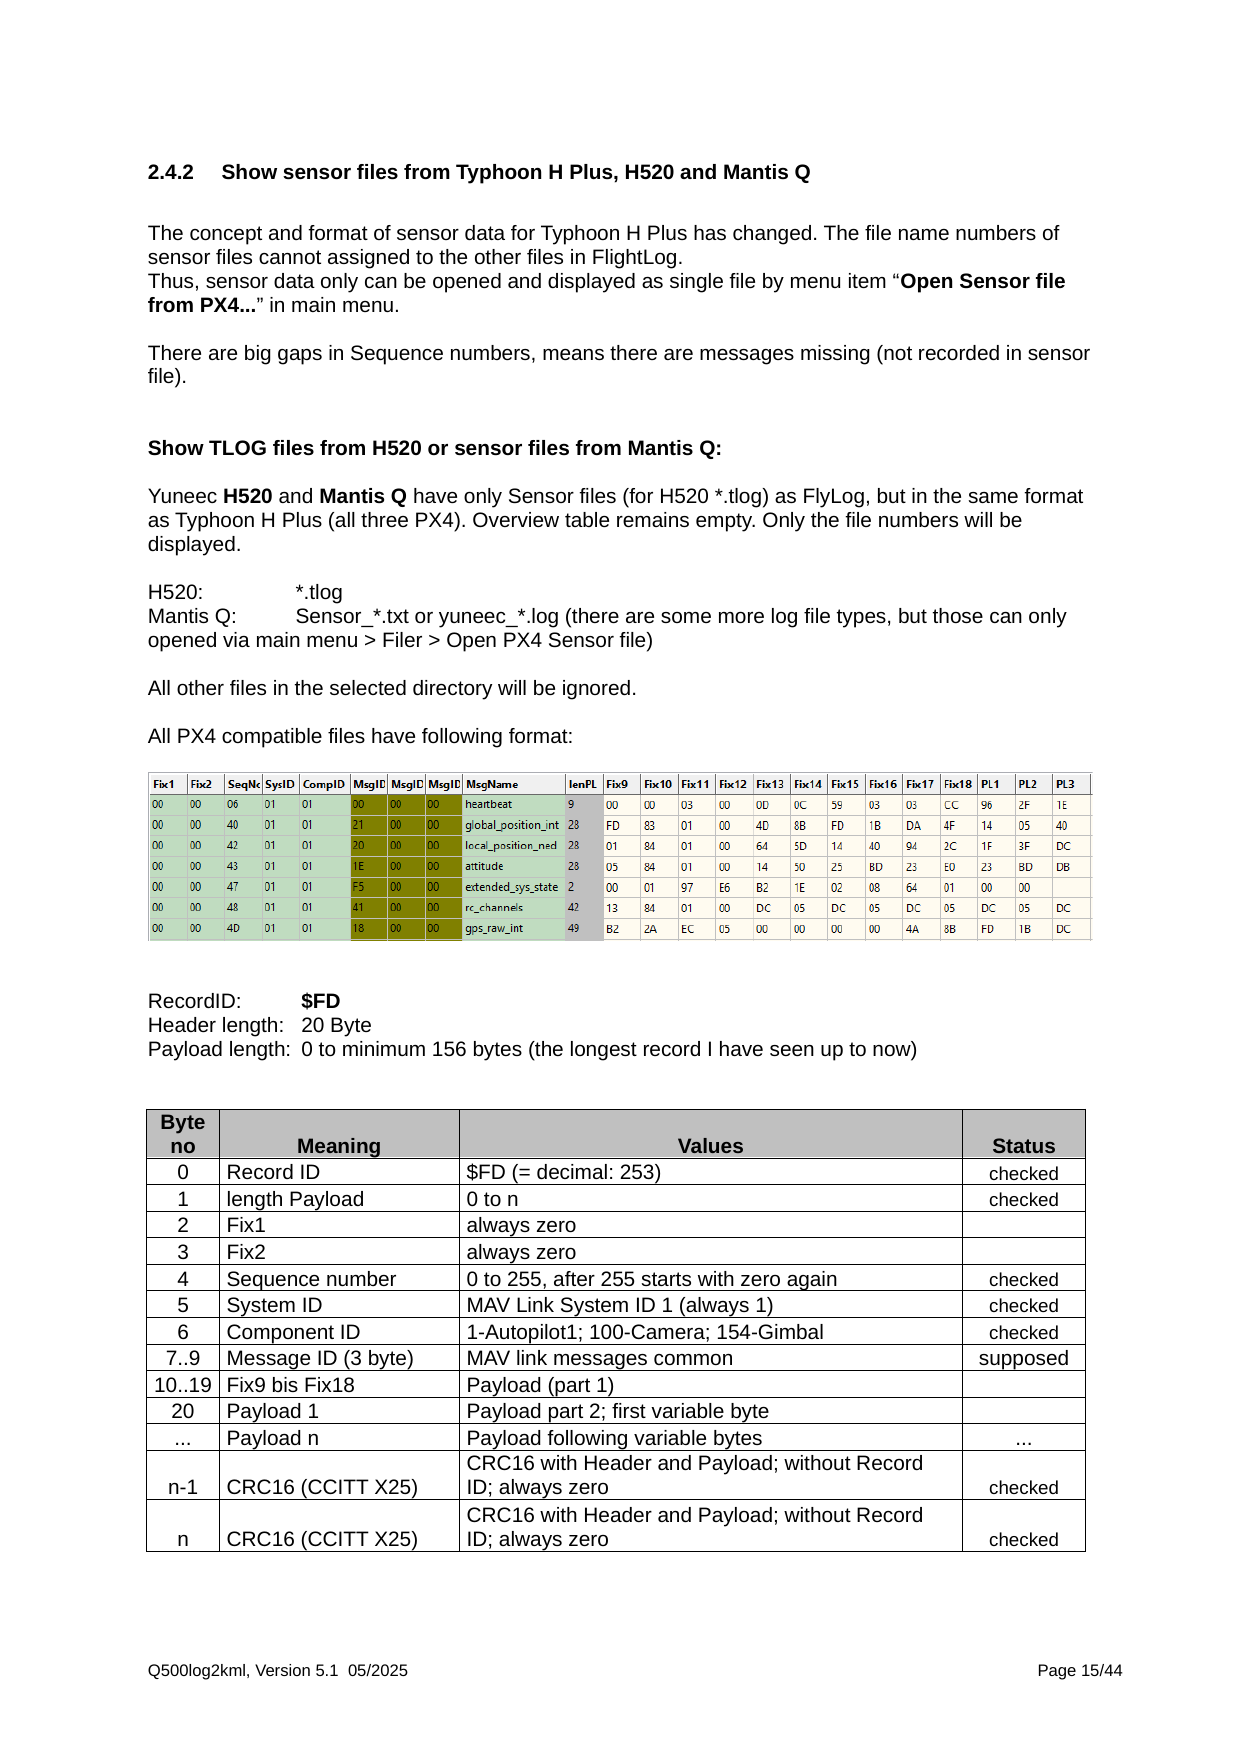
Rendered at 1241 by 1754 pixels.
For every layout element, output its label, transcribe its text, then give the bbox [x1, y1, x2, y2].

table_cell 1-Autopilot1; 100-Camera; 154-Gimbal [460, 1318, 962, 1343]
table_cell checked [963, 1318, 1085, 1343]
table_cell Fix2 [220, 1238, 459, 1264]
text RecordID: $FD [148, 989, 1093, 1013]
table_cell Payload 1 [220, 1398, 459, 1423]
table_cell CRC16 with Header and Payload; without Record ID; always zero [460, 1500, 962, 1551]
table_cell 20 [147, 1398, 219, 1423]
table_cell MAV Link System ID 1 (always 1) [460, 1291, 962, 1317]
table_cell Fix9 bis Fix18 [220, 1371, 459, 1397]
table_cell Message ID (3 byte) [220, 1345, 459, 1370]
table_cell 10..19 [147, 1371, 219, 1397]
table_cell checked [963, 1291, 1085, 1317]
table_cell checked [963, 1185, 1085, 1211]
table_cell checked [963, 1500, 1085, 1551]
table_cell [963, 1398, 1085, 1423]
table_cell always zero [460, 1238, 962, 1264]
table_header Status [963, 1110, 1085, 1157]
text All PX4 compatible files have following format: [148, 724, 1093, 748]
table_cell Payload (part 1) [460, 1371, 962, 1397]
table_cell System ID [220, 1291, 459, 1317]
text H520: *.tlog [148, 580, 1093, 604]
table_cell 3 [147, 1238, 219, 1264]
table_header Values [460, 1110, 962, 1157]
table_cell Record ID [220, 1159, 459, 1184]
text Mantis Q: Sensor_*.txt or yuneec_*.log (there are some more log file types, but those can only opened via main menu > Filer > Open PX4 Sensor file) [148, 604, 1093, 652]
table_cell 4 [147, 1265, 219, 1290]
text Payload length: 0 to minimum 156 bytes (the longest record I have seen up to now) [148, 1037, 1093, 1061]
table_cell 0 to n [460, 1185, 962, 1211]
table_cell CRC16 (CCITT X25) [220, 1451, 459, 1499]
text There are big gaps in Sequence numbers, means there are messages missing (not recorded in sensor file). [148, 340, 1093, 388]
table_cell Fix1 [220, 1212, 459, 1237]
table_cell always zero [460, 1212, 962, 1237]
table_cell 0 [147, 1159, 219, 1184]
table_cell [963, 1212, 1085, 1237]
subtitle Show sensor files from Typhoon H Plus, H520 and Mantis Q [148, 160, 1093, 184]
table_cell checked [963, 1265, 1085, 1290]
table_cell CRC16 with Header and Payload; without Record ID; always zero [460, 1451, 962, 1499]
text Yuneec H520 and Mantis Q have only Sensor files (for H520 *.tlog) as FlyLog, but in the same format as Typhoon H Plus (all three PX4). Overview table remains empty. Only the file numbers will be displayed. [148, 484, 1093, 556]
table_cell Component ID [220, 1318, 459, 1343]
table_cell Payload following variable bytes [460, 1424, 962, 1450]
text Show TLOG files from H520 or sensor files from Mantis Q: [148, 436, 1093, 460]
table_cell length Payload [220, 1185, 459, 1211]
table_cell 2 [147, 1212, 219, 1237]
table_cell 5 [147, 1291, 219, 1317]
table_cell 0 to 255, after 255 starts with zero again [460, 1265, 962, 1290]
table_cell n [147, 1500, 219, 1551]
table_cell Payload n [220, 1424, 459, 1450]
text Thus, sensor data only can be opened and displayed as single file by menu item “Open Sensor file from PX4...” in main menu. [148, 268, 1093, 316]
table_cell Payload part 2; first variable byte [460, 1398, 962, 1423]
text The concept and format of sensor data for Typhoon H Plus has changed. The file name numbers of sensor files cannot assigned to the other files in FlightLog. [148, 221, 1093, 268]
table_cell checked [963, 1451, 1085, 1499]
text Header length: 20 Byte [148, 1013, 1093, 1037]
table_cell $FD (= decimal: 253) [460, 1159, 962, 1184]
table_cell [963, 1238, 1085, 1264]
table_cell MAV link messages common [460, 1345, 962, 1370]
table_cell ... [147, 1424, 219, 1450]
table_cell [963, 1371, 1085, 1397]
table_cell n-1 [147, 1451, 219, 1499]
table_cell ... [963, 1424, 1085, 1450]
table_header Meaning [220, 1110, 459, 1157]
table_cell 6 [147, 1318, 219, 1343]
table_cell Sequence number [220, 1265, 459, 1290]
table_cell supposed [963, 1345, 1085, 1370]
table_cell 1 [147, 1185, 219, 1211]
table_cell CRC16 (CCITT X25) [220, 1500, 459, 1551]
table_header Byte no [147, 1110, 219, 1157]
table_cell 7..9 [147, 1345, 219, 1370]
text All other files in the selected directory will be ignored. [148, 676, 1093, 700]
picture [147, 771, 1093, 941]
table_cell checked [963, 1159, 1085, 1184]
